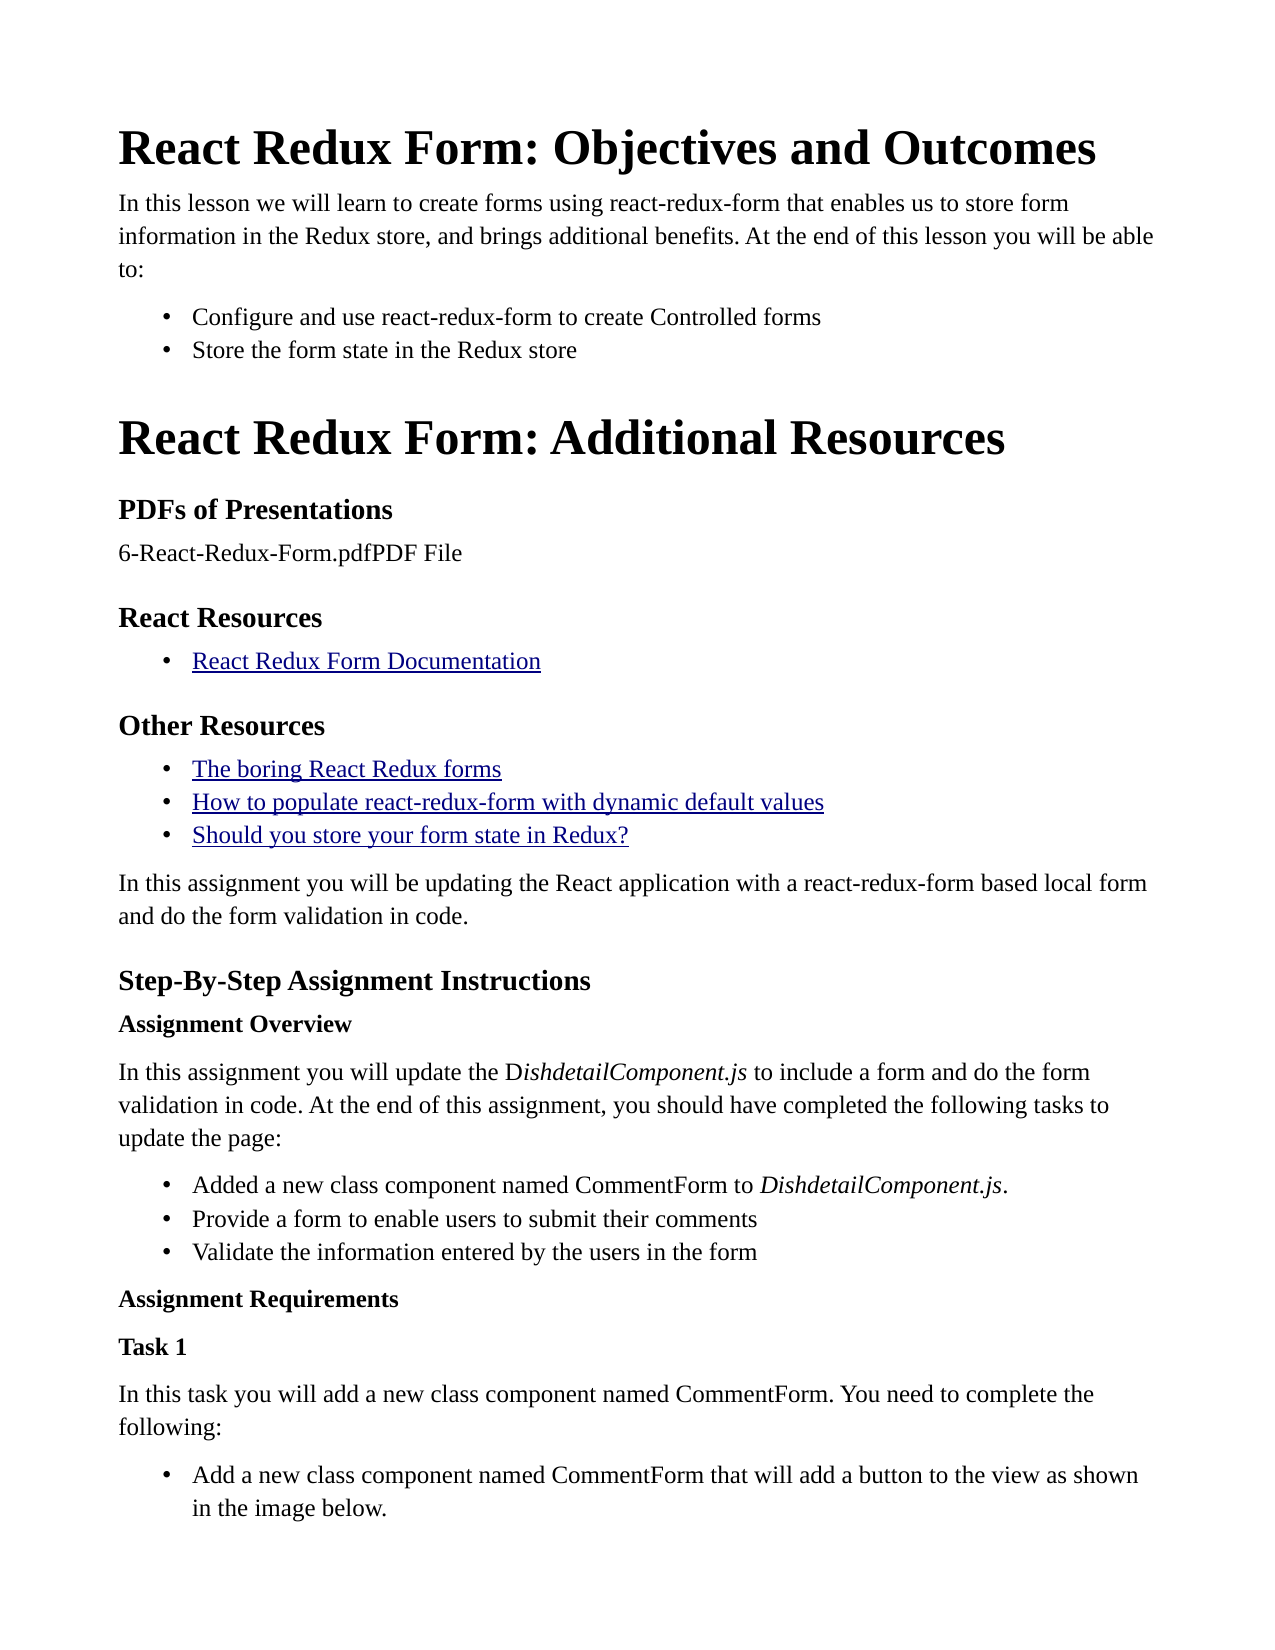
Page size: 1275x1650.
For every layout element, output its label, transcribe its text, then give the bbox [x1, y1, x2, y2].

text 6-React-Redux-Form.pdfPDF File [118, 538, 1157, 567]
text Assignment Requirements [118, 1284, 1157, 1313]
list Provide a form to enable users to submit their comments [162, 1204, 1157, 1232]
list Should you store your form state in Redux? [162, 821, 1157, 849]
subtitle Step-By-Step Assignment Instructions [118, 963, 1157, 997]
subtitle React Redux Form: Objectives and Outcomes [118, 118, 1157, 176]
list Configure and use react-redux-form to create Controlled forms [162, 302, 1157, 331]
subtitle React Redux Form: Additional Resources [118, 407, 1157, 465]
subtitle React Resources [118, 600, 1157, 634]
list Store the form state in the Redux store [162, 335, 1157, 363]
list How to populate react-redux-form with dynamic default values [162, 787, 1157, 816]
text In this task you will add a new class component named CommentForm. You need to complete the following: [118, 1379, 1157, 1441]
text Task 1 [118, 1332, 1157, 1361]
list Validate the information entered by the users in the form [162, 1237, 1157, 1265]
list Added a new class component named CommentForm to DishdetailComponent.js. [162, 1171, 1157, 1199]
subtitle Other Resources [118, 708, 1157, 742]
text In this assignment you will be updating the React application with a react-redux-form based local form and do the form validation in code. [118, 868, 1157, 930]
text In this lesson we will learn to create forms using react-redux-form that enables us to store form information in the Redux store, and brings additional benefits. At the end of this lesson you will be able to: [118, 188, 1157, 283]
subtitle PDFs of Presentations [118, 492, 1157, 526]
list React Redux Form Documentation [162, 646, 1157, 675]
list The boring React Redux forms [162, 754, 1157, 783]
text In this assignment you will update the DishdetailComponent.js to include a form and do the form validation in code. At the end of this assignment, you should have completed the following tasks to update the page: [118, 1057, 1157, 1152]
text Assignment Overview [118, 1009, 1157, 1038]
list Add a new class component named CommentForm that will add a button to the view as shown in the image below. [162, 1460, 1157, 1522]
